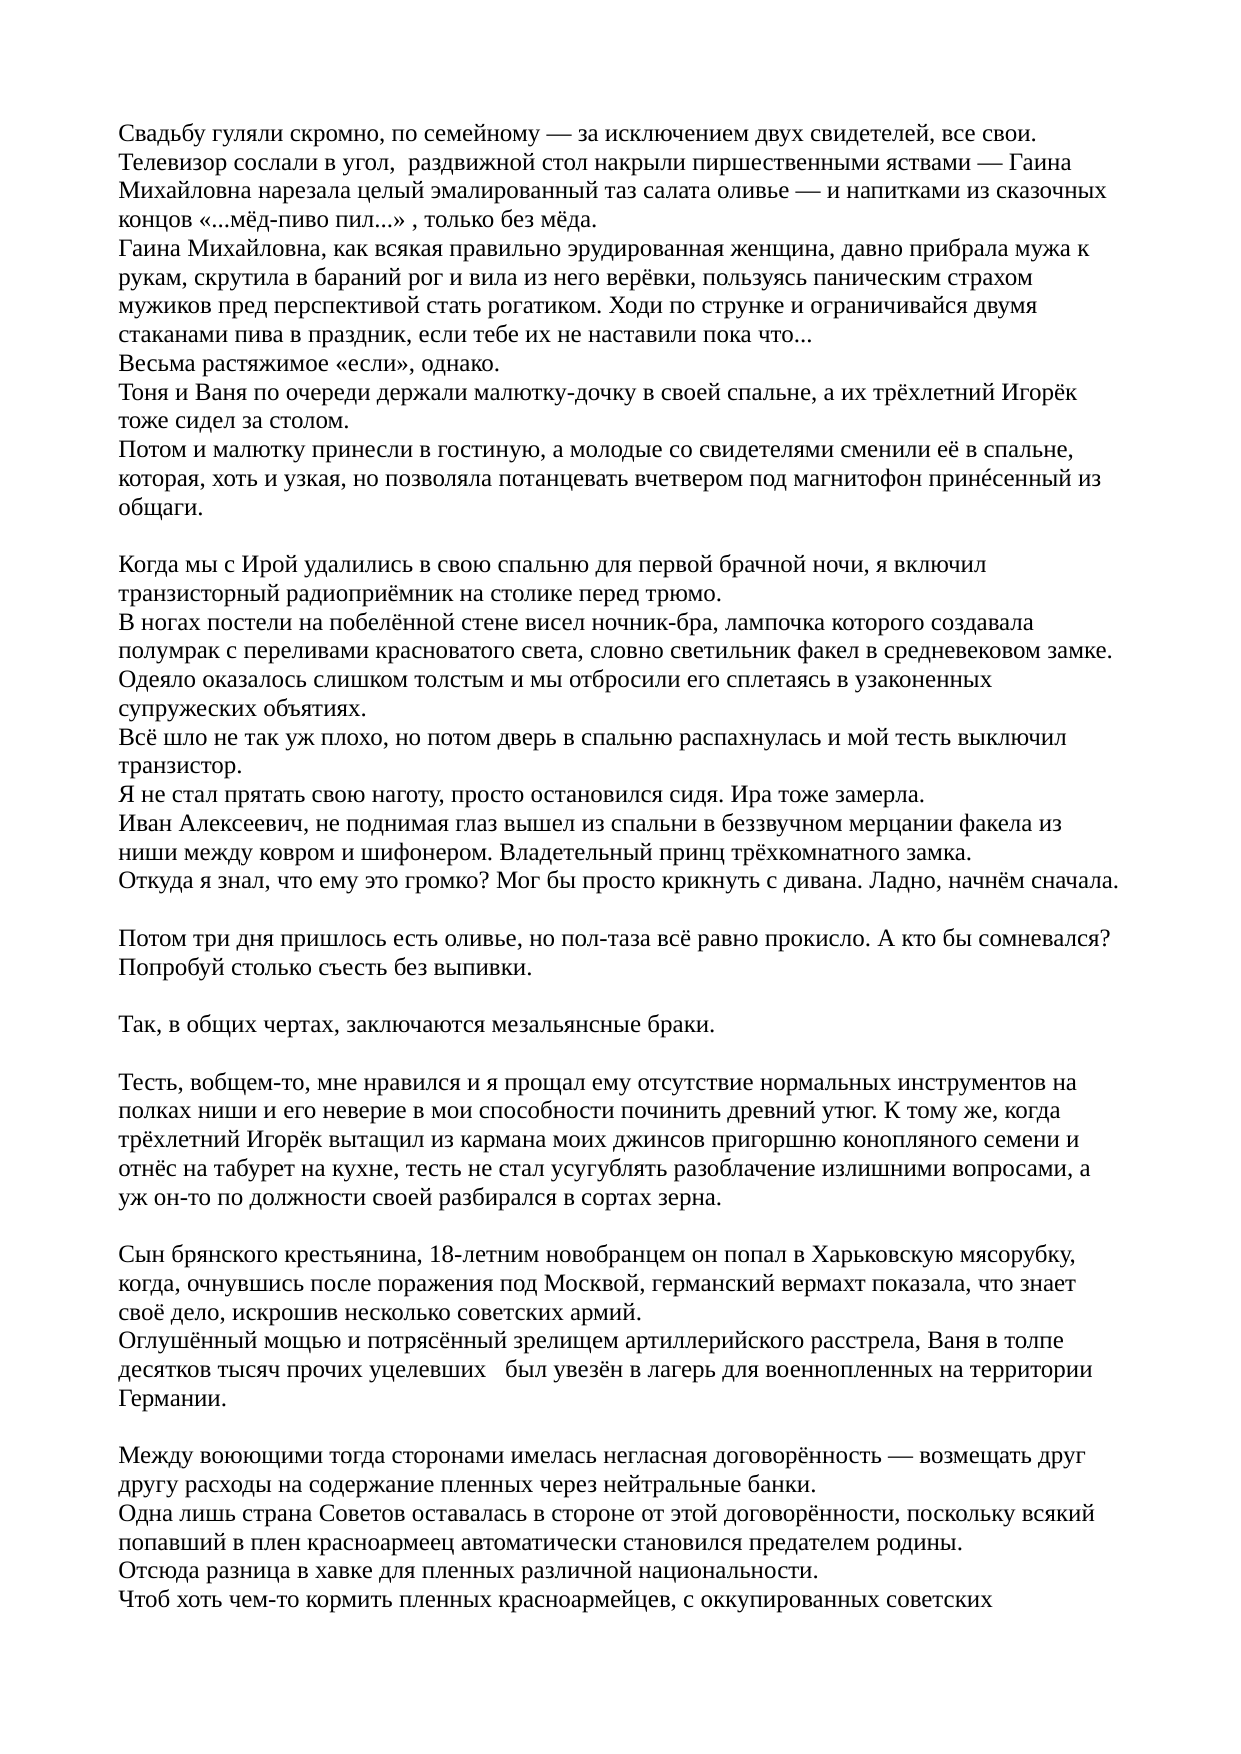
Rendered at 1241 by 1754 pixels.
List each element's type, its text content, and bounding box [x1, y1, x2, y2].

text В ногах постели на побелённой стене висел ночник-бра, лампочка которого создавала полумрак с переливами красноватого света, словно светильник факел в средневековом замке. Одеяло оказалось слишком толстым и мы отбросили его сплетаясь в узаконенных супружеских объятиях. [118, 607, 1122, 722]
text Иван Алексеевич, не поднимая глаз вышел из спальни в беззвучном мерцании факела из ниши между ковром и шифонером. Владетельный принц трёхкомнатного замка. [118, 808, 1122, 866]
text Я не стал прятать свою наготу, просто остановился сидя. Ира тоже замерла. [118, 779, 1122, 808]
text Чтоб хоть чем-то кормить пленных красноармейцев, с оккупированных советских [118, 1584, 1122, 1613]
text Оглушённый мощью и потрясённый зрелищем артиллерийского расстрела, Ваня в толпе десятков тысяч прочих уцелевших был увезён в лагерь для военнопленных на территории Германии. [118, 1326, 1122, 1412]
text Тоня и Ваня по очереди держали малютку-дочку в своей спальне, а их трёхлетний Игорёк тоже сидел за столом. [118, 377, 1122, 434]
text Одна лишь страна Советов оставалась в стороне от этой договорённости, поскольку всякий попавший в плен красноармеец автоматически становился предателем родины. [118, 1498, 1122, 1556]
text Потом три дня пришлось есть оливье, но пол-таза всё равно прокисло. А кто бы сомневался? Попробуй столько съесть без выпивки. [118, 923, 1122, 981]
text Гаина Михайловна, как всякая правильно эрудированная женщина, давно прибрала мужа к рукам, скрутила в бараний рог и вила из него верёвки, пользуясь паническим страхом мужиков пред перспективой стать рогатиком. Ходи по струнке и ограничивайся двумя стаканами пива в праздник, если тебе их не наставили пока что... [118, 233, 1122, 348]
text Так, в общих чертах, заключаются мезальянсные браки. [118, 1009, 1122, 1038]
text Потом и малютку принесли в гостиную, а молодые со свидетелями сменили её в спальне, которая, хоть и узкая, но позволяла потанцевать вчетвером под магнитофон принéсенный из общаги. [118, 434, 1122, 521]
text Телевизор сослали в угол, раздвижной стол накрыли пиршественными яствами — Гаина Михайловна нарезала целый эмалированный таз салата оливье — и напитками из сказочных концов «...мёд-пиво пил...» , только без мёда. [118, 147, 1122, 233]
text Тесть, вобщем-то, мне нравился и я прощал ему отсутствие нормальных инструментов на полках ниши и его неверие в мои способности починить древний утюг. К тому же, когда трёхлетний Игорёк вытащил из кармана моих джинсов пригоршню конопляного семени и отнёс на табурет на кухне, тесть не стал усугублять разоблачение излишними вопросами, а уж он-то по должности своей разбирался в сортах зерна. [118, 1067, 1122, 1211]
text Когда мы с Ирой удалились в свою спальню для первой брачной ночи, я включил транзисторный радиоприёмник на столике перед трюмо. [118, 549, 1122, 607]
text Отсюда разница в хавке для пленных различной национальности. [118, 1556, 1122, 1584]
text Свадьбу гуляли скромно, по семейному — за исключением двух свидетелей, все свои. [118, 118, 1122, 147]
text Откуда я знал, что ему это громко? Мог бы просто крикнуть с дивана. Ладно, начнём сначала. [118, 866, 1122, 894]
text Между воюющими тогда сторонами имелась негласная договорённость — возмещать друг другу расходы на содержание пленных через нейтральные банки. [118, 1441, 1122, 1498]
text Всё шло не так уж плохо, но потом дверь в спальню распахнулась и мой тесть выключил транзистор. [118, 722, 1122, 779]
text Весьма растяжимое «если», однако. [118, 348, 1122, 377]
text Сын брянского крестьянина, 18-летним новобранцем он попал в Харьковскую мясорубку, когда, очнувшись после поражения под Москвой, германский вермахт показала, что знает своё дело, искрошив несколько советских армий. [118, 1239, 1122, 1326]
